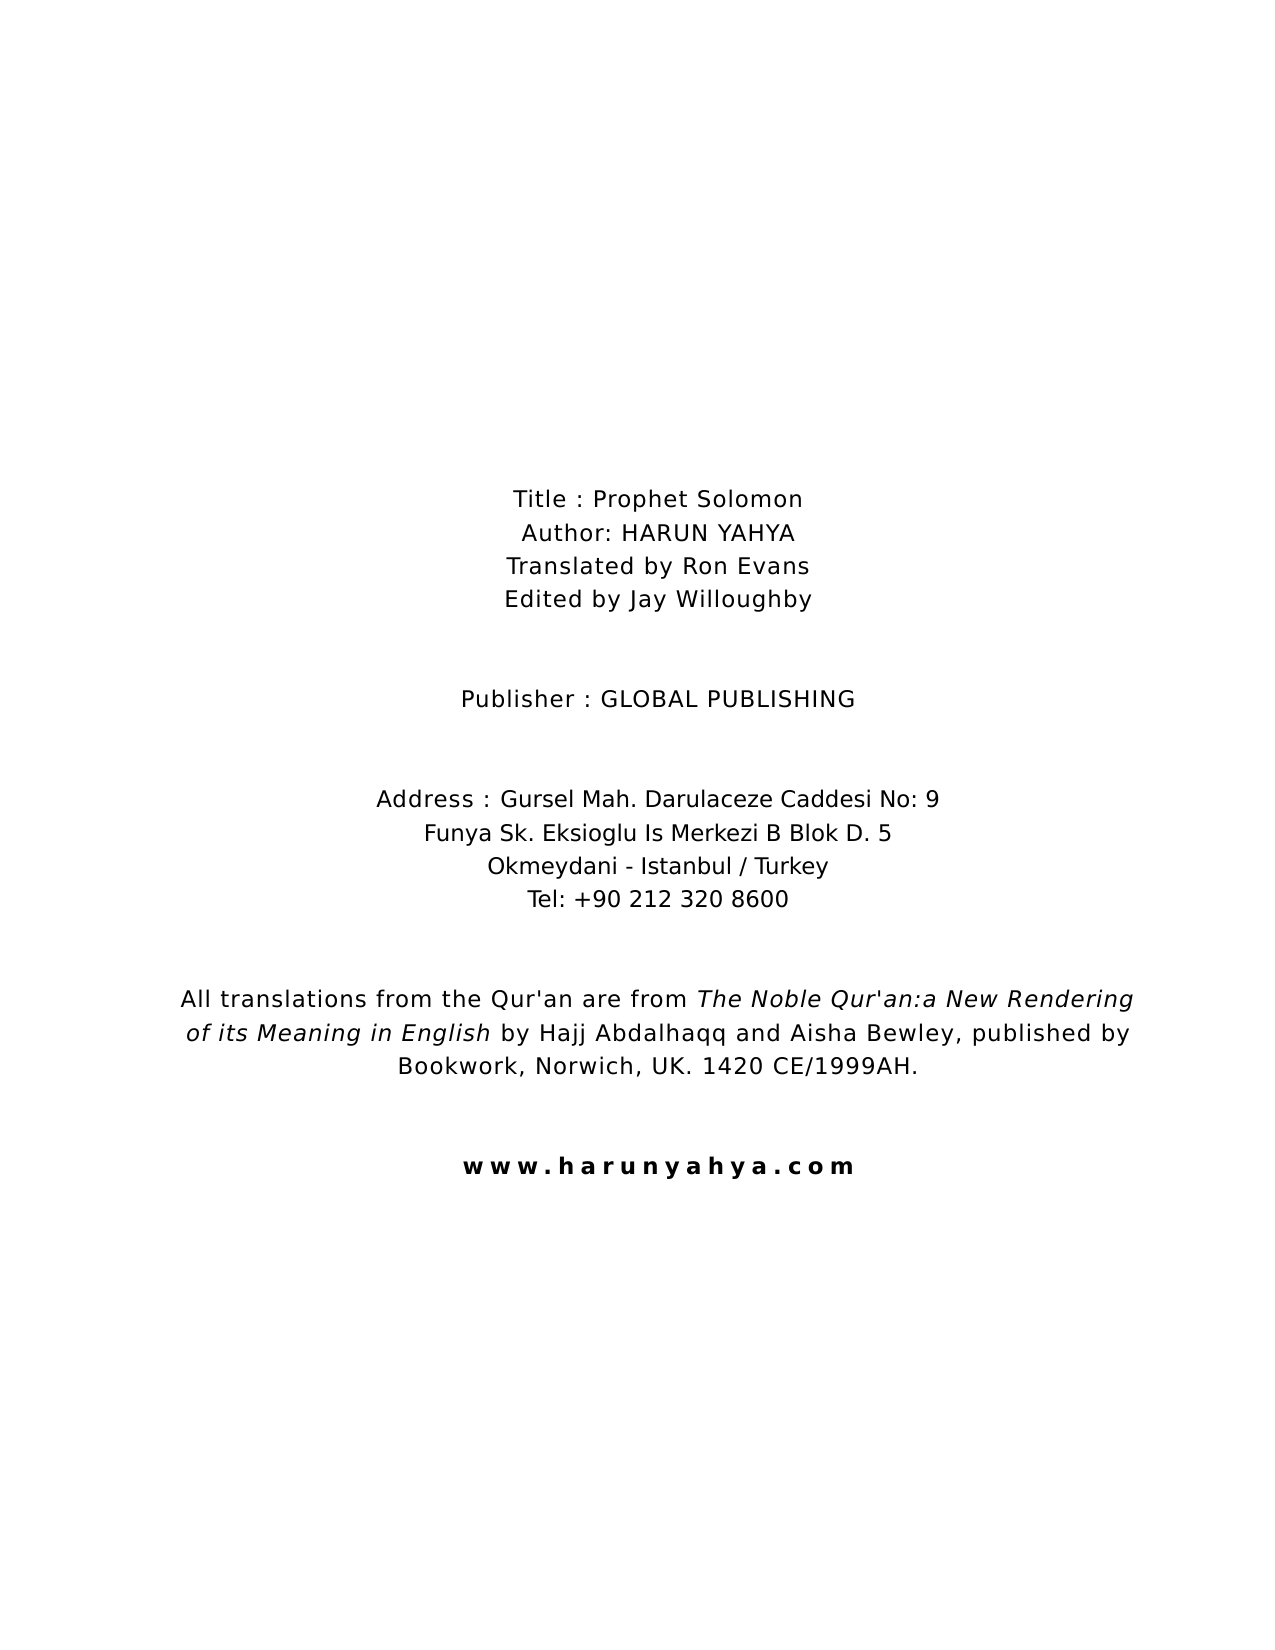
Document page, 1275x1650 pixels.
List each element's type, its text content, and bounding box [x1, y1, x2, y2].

text Author: HARUN YAHYA [112, 514, 1145, 548]
text Translated by Ron Evans [112, 548, 1145, 581]
text Edited by Jay Willoughby [112, 581, 1145, 614]
text Tel: +90 212 320 8600 [112, 881, 1145, 914]
text All translations from the Qur'an are from The Noble Qur'an:a New Rendering of its Meaning in English by Hajj Abdalhaqq and Aisha Bewley, published by Bookwork, Norwich, UK. 1420 CE/1999AH. [172, 981, 1145, 1081]
text Address : Gursel Mah. Darulaceze Caddesi No: 9 [112, 781, 1145, 814]
text www.harunyahya.com [112, 1148, 1145, 1181]
text Funya Sk. Eksioglu Is Merkezi B Blok D. 5 [112, 814, 1145, 848]
text Okmeydani - Istanbul / Turkey [112, 848, 1145, 881]
text Publisher : GLOBAL PUBLISHING [112, 681, 1145, 714]
text Title : Prophet Solomon [112, 481, 1145, 514]
